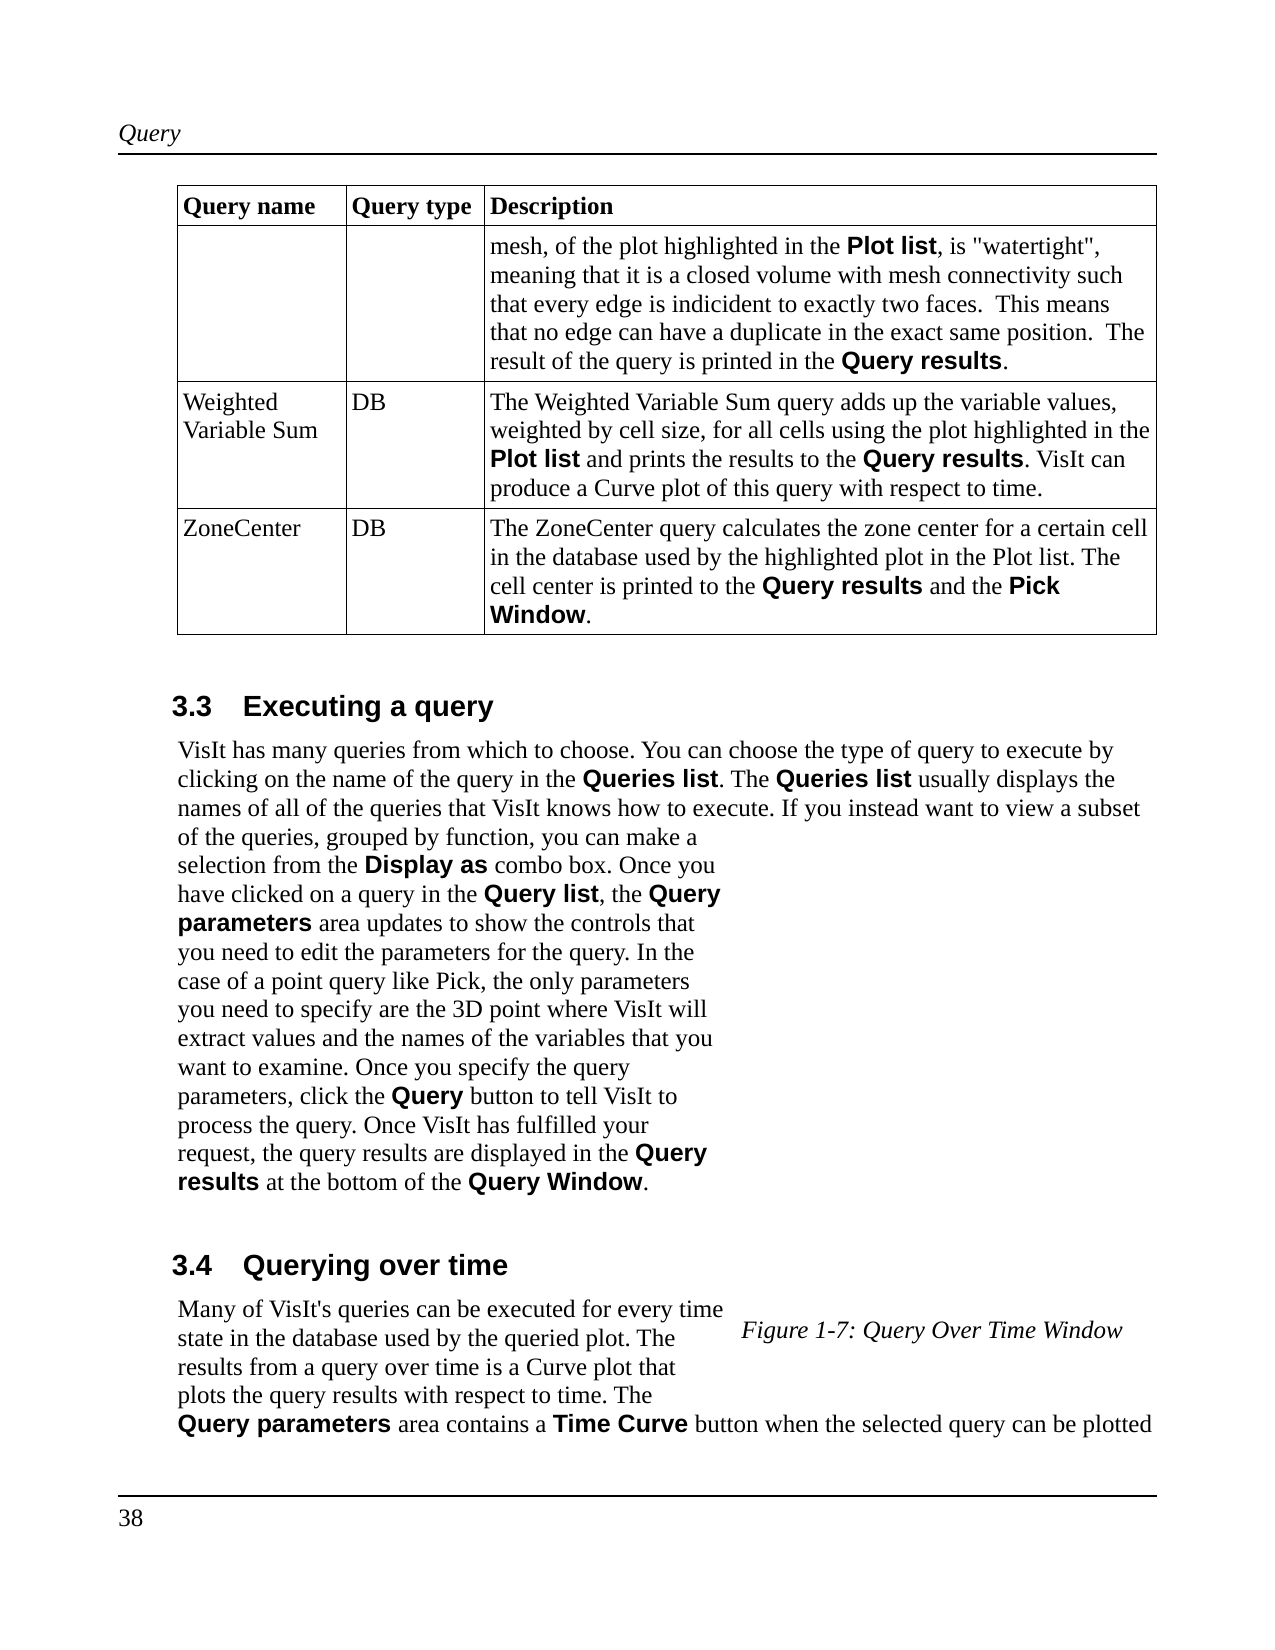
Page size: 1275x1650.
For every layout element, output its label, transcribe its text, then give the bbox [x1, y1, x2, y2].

text Many of VisIt's queries can be executed for every time state in the database used by the queried plot. The results from a query over time is a Curve plot that plots the query results with respect to time. The Query parameters area contains a Time Curve button when the selected query can be plotted over time. Clicking the Time Curve button executes the selected query for each time state in the database used by the plot highlighted in the Plot list. VisIt then creates a new Curve plot in a new vis window and uses the query results versus time as the curve data. [177, 1294, 1157, 1438]
table_header Description [485, 186, 1156, 225]
table_header Query name [178, 186, 346, 225]
text VisIt has many queries from which to choose. You can choose the type of query to execute by clicking on the name of the query in the Queries list. The Queries list usually displays the names of all of the queries that VisIt knows how to execute. If you instead want to view a subset of the queries, grouped by function, you can make a selection from the Display as combo box. Once you have clicked on a query in the Query list, the Query parameters area updates to show the controls that you need to edit the parameters for the query. In the case of a point query like Pick, the only parameters you need to specify are the 3D point where VisIt will extract values and the names of the variables that you want to examine. Once you specify the query parameters, click the Query button to tell VisIt to process the query. Once VisIt has fulfilled your request, the query results are displayed in the Query results at the bottom of the Query Window. [177, 735, 1157, 1196]
subtitle Querying over time [163, 1248, 741, 1282]
table_cell DB [347, 509, 484, 634]
table_cell [178, 226, 346, 381]
table_cell The Weighted Variable Sum query adds up the variable values, weighted by cell size, for all cells using the plot highlighted in the Plot list and prints the results to the Query results. VisIt can produce a Curve plot of this query with respect to time. [485, 382, 1156, 507]
table_cell [347, 226, 484, 381]
table_cell Weighted Variable Sum [178, 382, 346, 507]
text Figure 1-7: Query Over Time Window [741, 856, 1154, 1343]
table_cell DB [347, 382, 484, 507]
table_header Query type [347, 186, 484, 225]
subtitle Executing a query [163, 689, 1157, 723]
table_cell The ZoneCenter query calculates the zone center for a certain cell in the database used by the highlighted plot in the Plot list. The cell center is printed to the Query results and the Pick Window. [485, 509, 1156, 634]
table_cell ZoneCenter [178, 509, 346, 634]
table_cell mesh, of the plot highlighted in the Plot list, is "watertight", meaning that it is a closed volume with mesh connectivity such that every edge is indicident to exactly two faces. This means that no edge can have a duplicate in the exact same position. The result of the query is printed in the Query results. [485, 226, 1156, 381]
